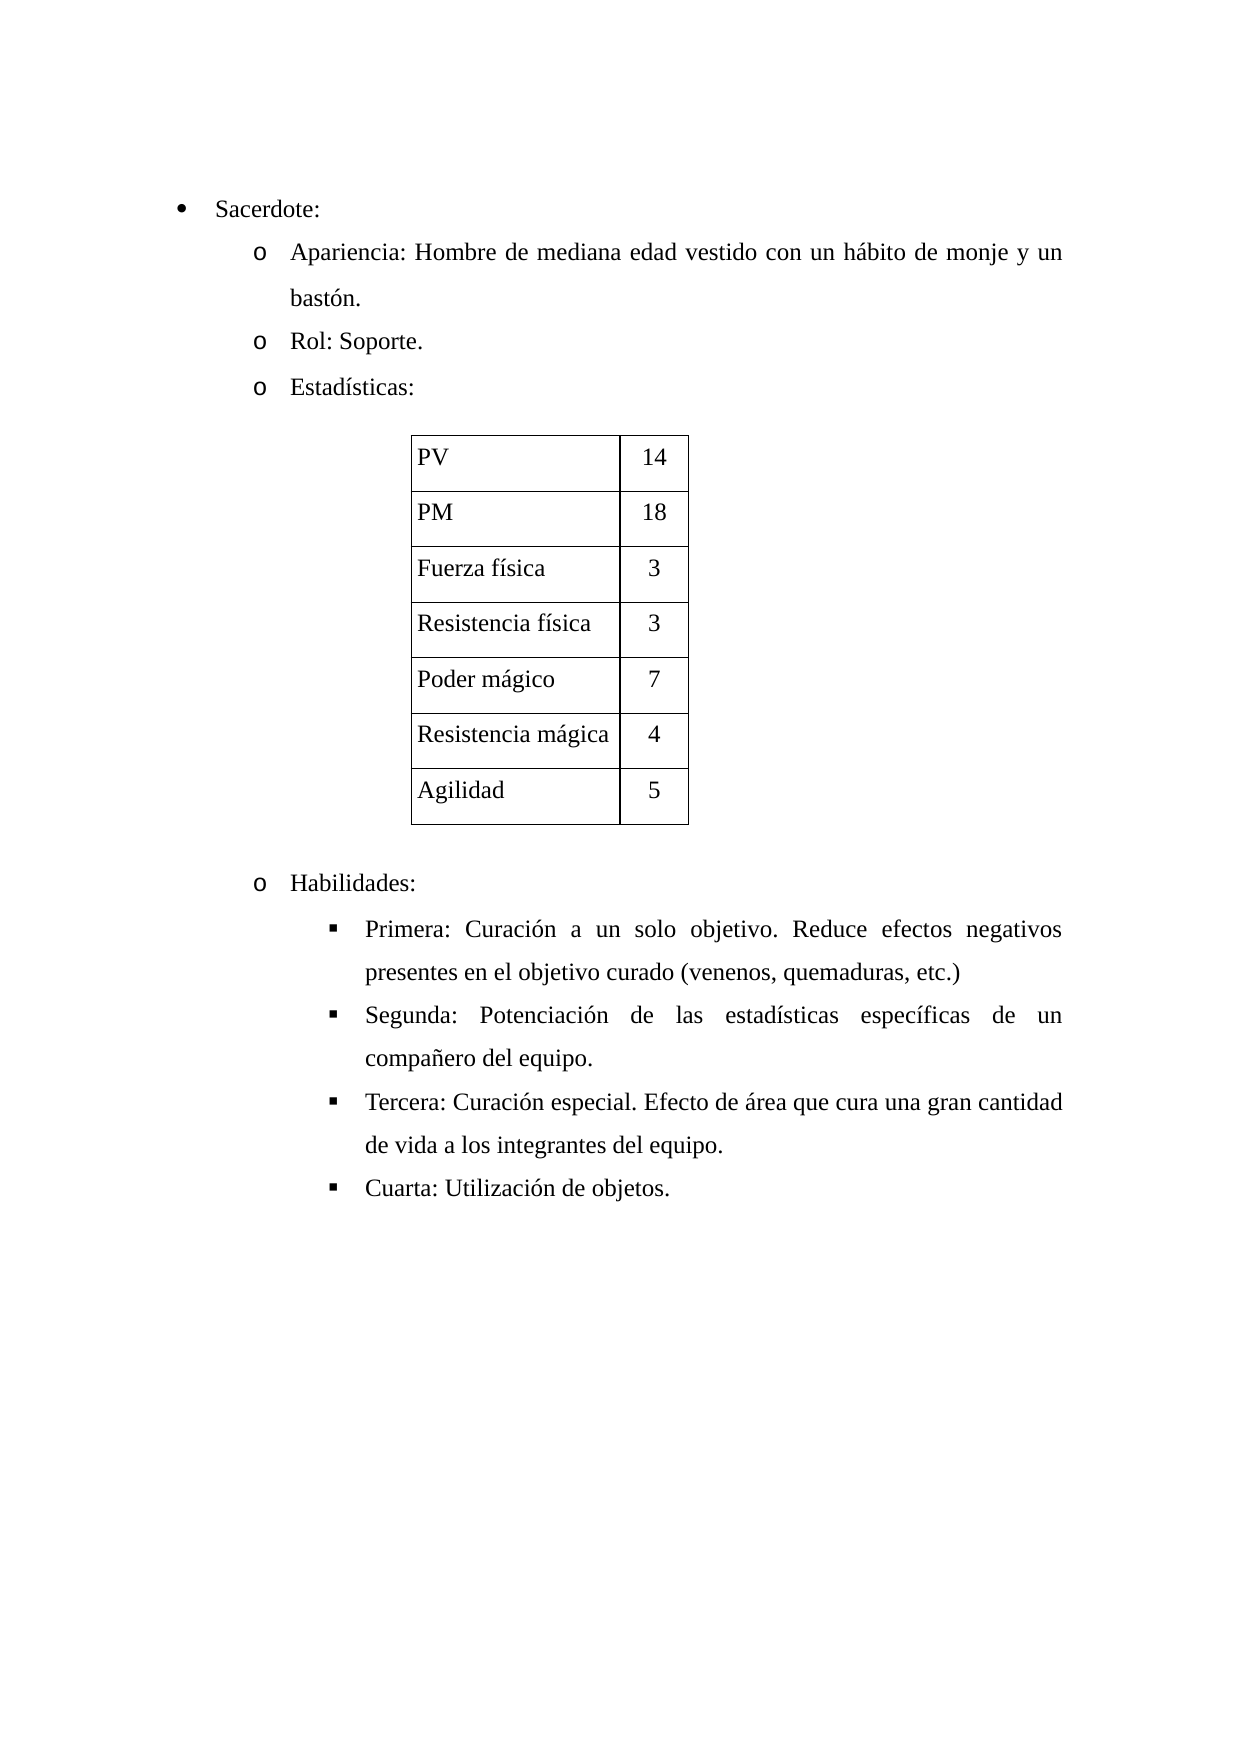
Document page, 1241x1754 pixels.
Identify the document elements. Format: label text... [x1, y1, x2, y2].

table_cell Poder mágico [412, 658, 619, 713]
table_cell PM [412, 492, 619, 546]
list Segunda: Potenciación de las estadísticas específicas de un compañero del equipo. [327, 1000, 1063, 1072]
list Habilidades: [252, 868, 1063, 899]
table_cell 18 [621, 492, 688, 546]
table_cell Resistencia física [412, 603, 619, 657]
table_cell Agilidad [412, 769, 619, 824]
list Primera: Curación a un solo objetivo. Reduce efectos negativos presentes en el objetivo curado (venenos, quemaduras, etc.) [327, 914, 1063, 986]
list Sacerdote: [177, 194, 1063, 223]
table_cell Fuerza física [412, 547, 619, 602]
list Tercera: Curación especial. Efecto de área que cura una gran cantidad de vida a los integrantes del equipo. [327, 1087, 1063, 1158]
table_cell 4 [621, 714, 688, 768]
table_header 14 [621, 436, 688, 491]
list Cuarta: Utilización de objetos. [327, 1173, 1063, 1202]
table_cell 3 [621, 547, 688, 602]
list Estadísticas: [252, 372, 1063, 403]
list Apariencia: Hombre de mediana edad vestido con un hábito de monje y un bastón. [252, 237, 1063, 311]
table_cell 5 [621, 769, 688, 824]
list Rol: Soporte. [252, 326, 1063, 357]
table_cell 3 [621, 603, 688, 657]
table_header PV [412, 436, 619, 491]
table_cell Resistencia mágica [412, 714, 619, 768]
table_cell 7 [621, 658, 688, 713]
